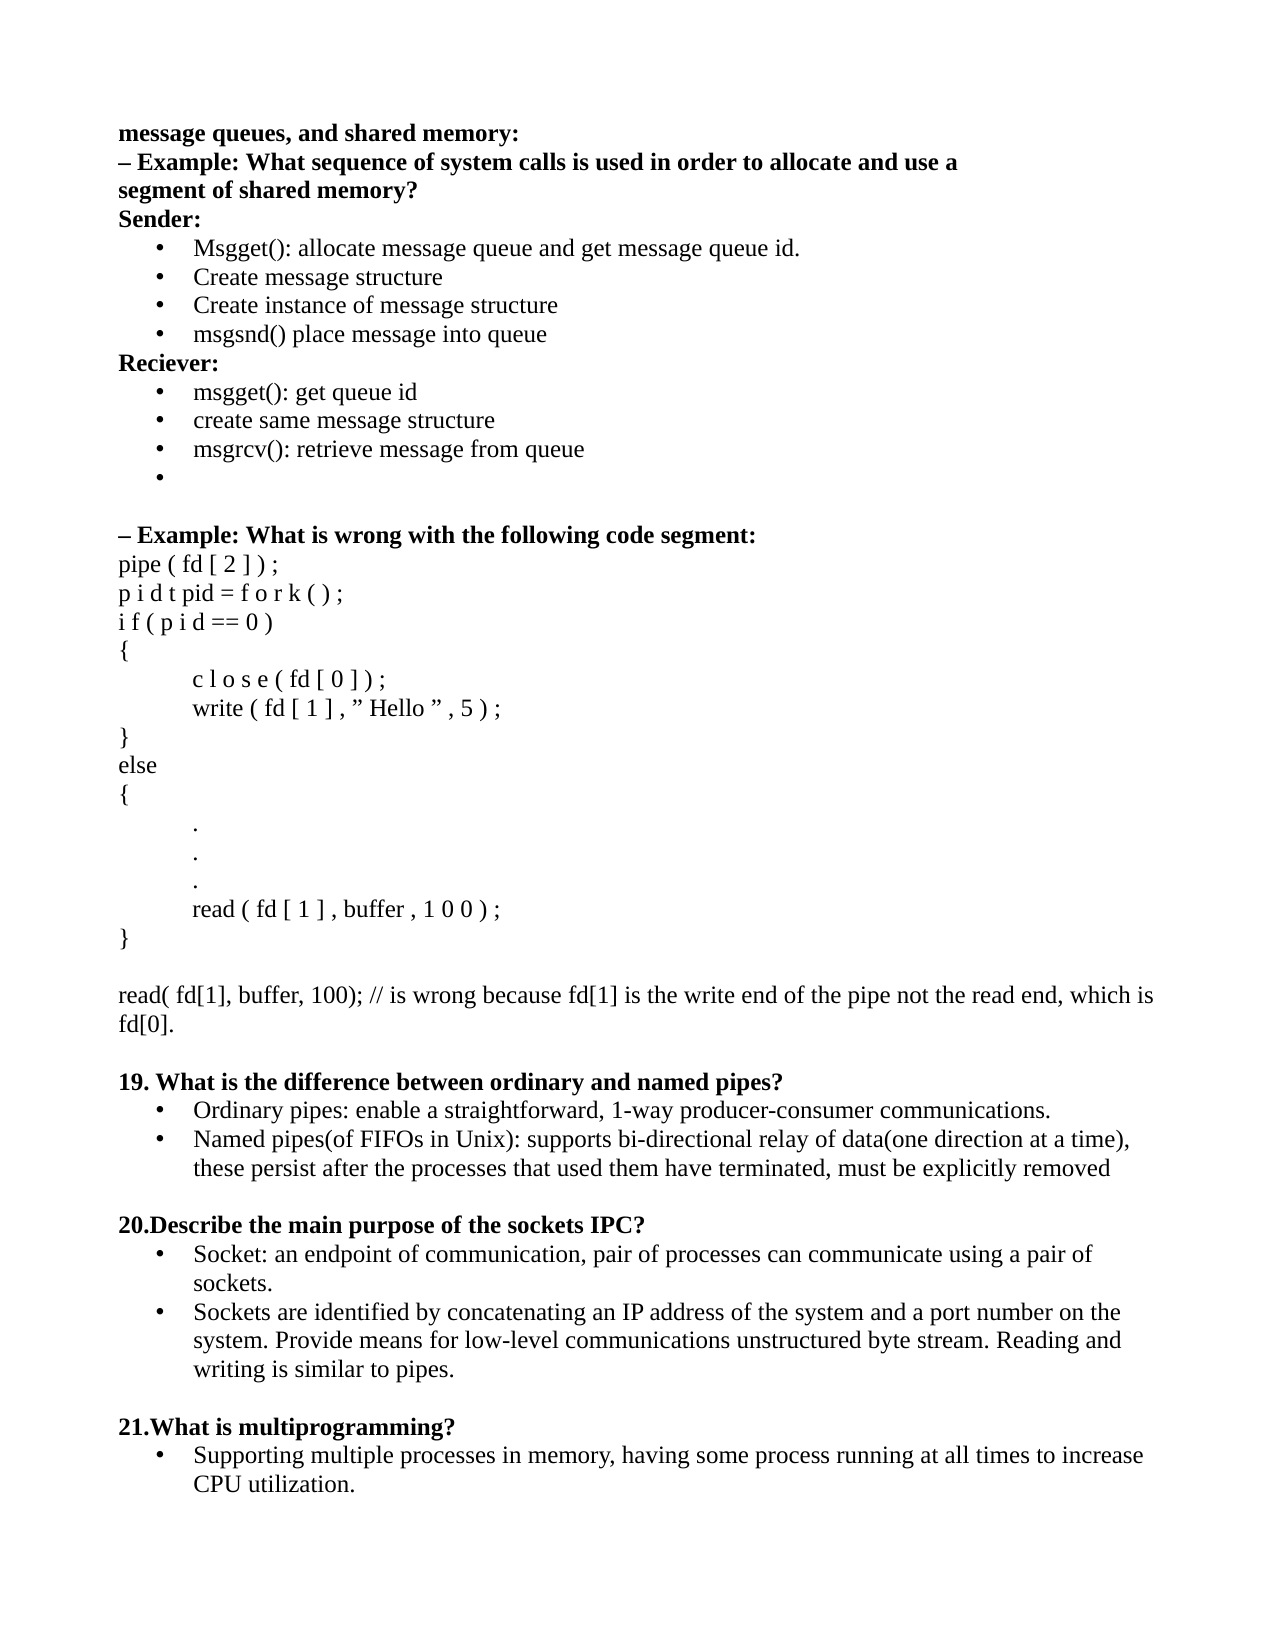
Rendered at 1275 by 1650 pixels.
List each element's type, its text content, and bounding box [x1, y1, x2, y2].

list Socket: an endpoint of communication, pair of processes can communicate using a pair of sockets. [156, 1239, 1157, 1297]
text } [118, 923, 1157, 952]
list Ordinary pipes: enable a straightforward, 1-way producer-consumer communications. [156, 1096, 1157, 1124]
text { [118, 779, 1157, 808]
list Supporting multiple processes in memory, having some process running at all times to increase CPU utilization. [156, 1441, 1157, 1498]
text 20.Describe the main purpose of the sockets IPC? [118, 1211, 1157, 1239]
list Msgget(): allocate message queue and get message queue id. [156, 233, 1157, 262]
text 21.What is multiprogramming? [118, 1412, 1157, 1441]
text segment of shared memory? [118, 176, 1157, 204]
text . [118, 866, 1157, 894]
list Create instance of message structure [156, 291, 1157, 319]
text { [118, 636, 1157, 664]
list Sockets are identified by concatenating an IP address of the system and a port number on the system. Provide means for low-level communications unstructured byte stream. Reading and writing is similar to pipes. [156, 1297, 1157, 1383]
list msgrcv(): retrieve message from queue [156, 434, 1157, 463]
text write ( fd [ 1 ] , ” Hello ” , 5 ) ; [118, 693, 1157, 722]
text Reciever: [118, 348, 1157, 377]
list create same message structure [156, 406, 1157, 434]
text – Example: What sequence of system calls is used in order to allocate and use a [118, 147, 1157, 176]
text Sender: [118, 204, 1157, 233]
text } [118, 722, 1157, 751]
list Create message structure [156, 262, 1157, 291]
list Named pipes(of FIFOs in Unix): supports bi-directional relay of data(one direction at a time), these persist after the processes that used them have terminated, must be explicitly removed [156, 1124, 1157, 1182]
text . [118, 837, 1157, 866]
text c l o s e ( fd [ 0 ] ) ; [118, 664, 1157, 693]
text p i d t pid = f o r k ( ) ; [118, 578, 1157, 607]
text . [118, 808, 1157, 837]
text message queues, and shared memory: [118, 118, 1157, 147]
text read ( fd [ 1 ] , buffer , 1 0 0 ) ; [118, 894, 1157, 923]
list msgsnd() place message into queue [156, 319, 1157, 348]
text read( fd[1], buffer, 100); // is wrong because fd[1] is the write end of the pipe not the read end, which is fd[0]. [118, 981, 1157, 1038]
list msgget(): get queue id [156, 377, 1157, 406]
text pipe ( fd [ 2 ] ) ; [118, 549, 1157, 578]
text i f ( p i d == 0 ) [118, 607, 1157, 636]
text – Example: What is wrong with the following code segment: [118, 521, 1157, 549]
text else [118, 751, 1157, 779]
text 19. What is the difference between ordinary and named pipes? [118, 1067, 1157, 1096]
